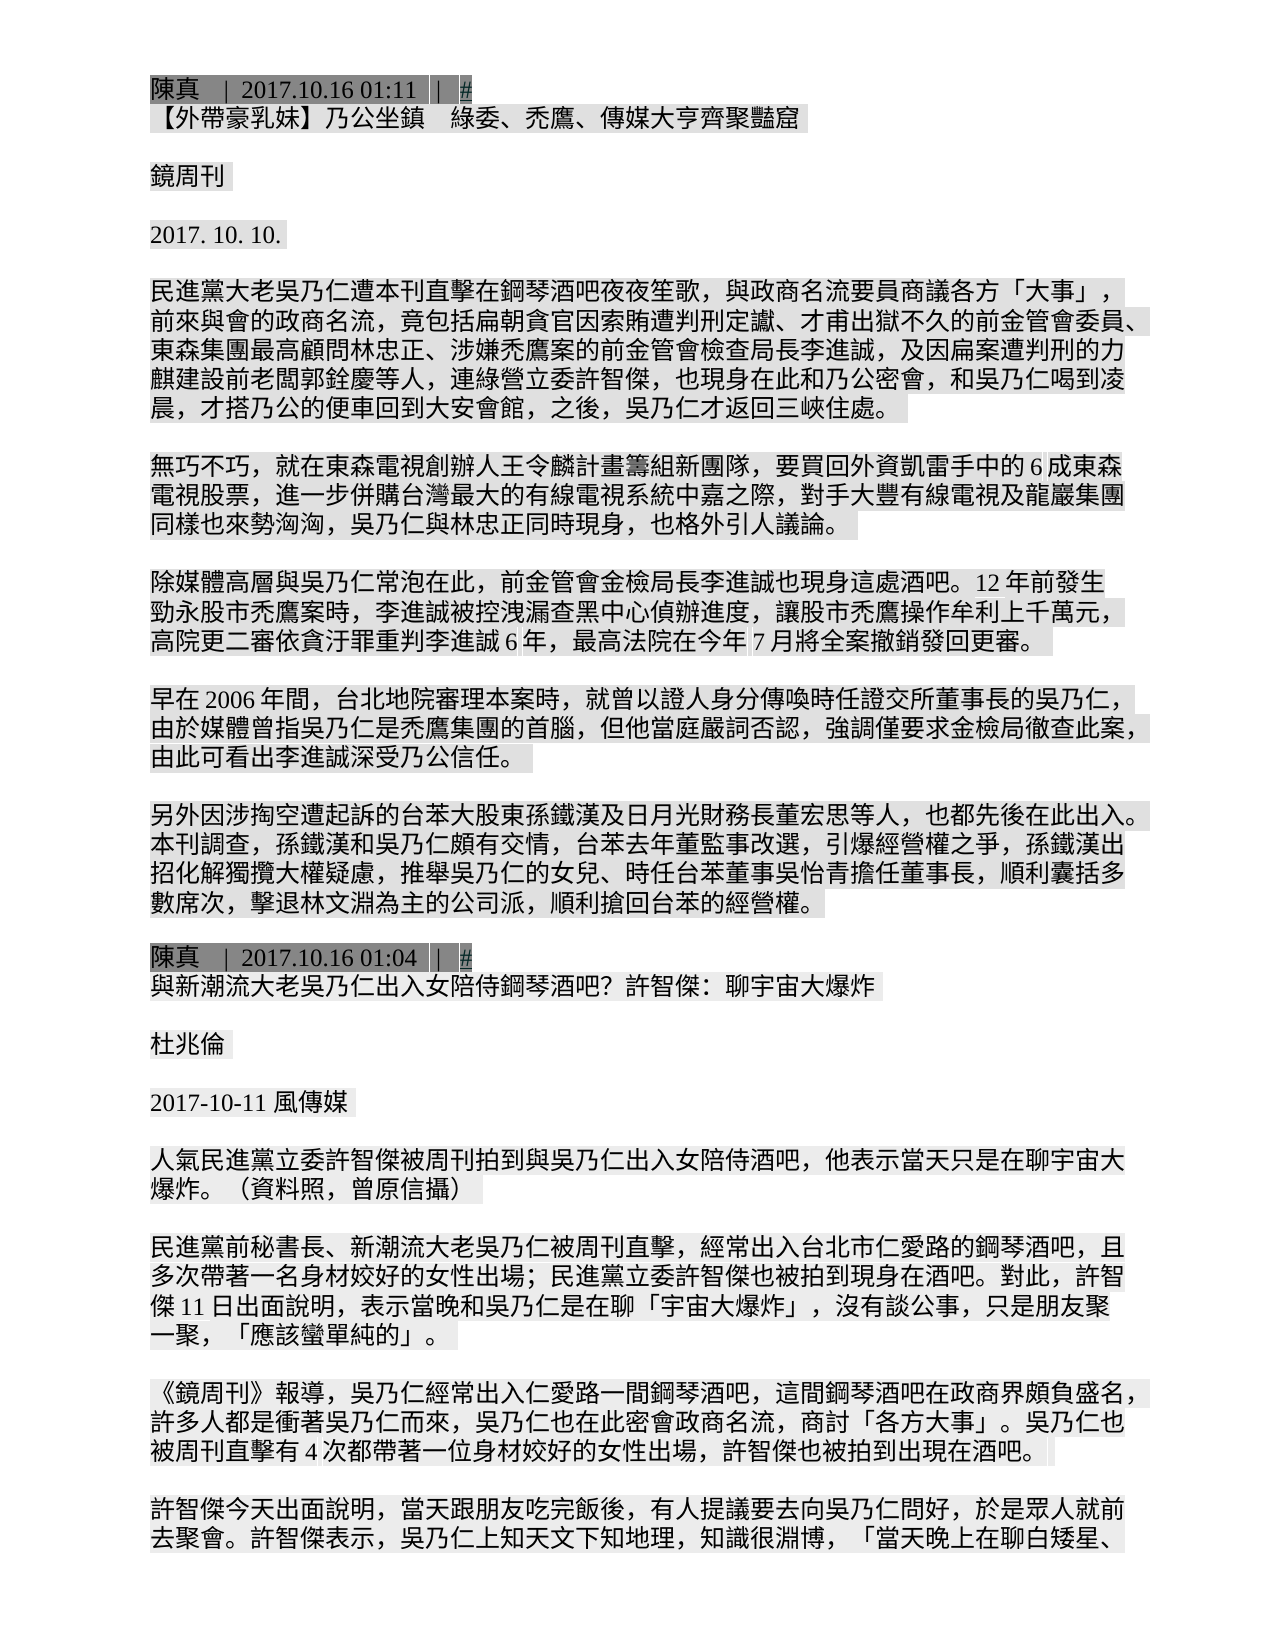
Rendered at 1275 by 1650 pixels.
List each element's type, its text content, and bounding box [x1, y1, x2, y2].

text 陳真 | 2017.10.16 01:04 | # [150, 943, 1125, 972]
text 【外帶豪乳妹】乃公坐鎮 綠委、禿鷹、傳媒大亨齊聚豔窟 鏡周刊 2017. 10. 10. 民進黨大老吳乃仁遭本刊直擊在鋼琴酒吧夜夜笙歌，與政商名流要員商議各方「大事」，前來與會的政商名流，竟包括扁朝貪官因索賄遭判刑定讞、才甫出獄不久的前金管會委員、東森集團最高顧問林忠正、涉嫌禿鷹案的前金管會檢查局長李進誠，及因扁案遭判刑的力麒建設前老闆郭銓慶等人，連綠營立委許智傑，也現身在此和乃公密會，和吳乃仁喝到凌晨，才搭乃公的便車回到大安會館，之後，吳乃仁才返回三峽住處。 無巧不巧，就在東森電視創辦人王令麟計畫籌組新團隊，要買回外資凱雷手中的6成東森電視股票，進一步併購台灣最大的有線電視系統中嘉之際，對手大豐有線電視及龍巖集團同樣也來勢洶洶，吳乃仁與林忠正同時現身，也格外引人議論。 除媒體高層與吳乃仁常泡在此，前金管會金檢局長李進誠也現身這處酒吧。12年前發生勁永股市禿鷹案時，李進誠被控洩漏查黑中心偵辦進度，讓股市禿鷹操作牟利上千萬元，高院更二審依貪汙罪重判李進誠6年，最高法院在今年7月將全案撤銷發回更審。 早在2006年間，台北地院審理本案時，就曾以證人身分傳喚時任證交所董事長的吳乃仁，由於媒體曾指吳乃仁是禿鷹集團的首腦，但他當庭嚴詞否認，強調僅要求金檢局徹查此案，由此可看出李進誠深受乃公信任。 另外因涉掏空遭起訴的台苯大股東孫鐵漢及日月光財務長董宏思等人，也都先後在此出入。本刊調查，孫鐵漢和吳乃仁頗有交情，台苯去年董監事改選，引爆經營權之爭，孫鐵漢出招化解獨攬大權疑慮，推舉吳乃仁的女兒、時任台苯董事吳怡青擔任董事長，順利囊括多數席次，擊退林文淵為主的公司派，順利搶回台苯的經營權。 [150, 104, 1125, 918]
text 與新潮流大老吳乃仁出入女陪侍鋼琴酒吧？許智傑：聊宇宙大爆炸 杜兆倫 2017-10-11 風傳媒 人氣民進黨立委許智傑被周刊拍到與吳乃仁出入女陪侍酒吧，他表示當天只是在聊宇宙大爆炸。（資料照，曾原信攝） 民進黨前秘書長、新潮流大老吳乃仁被周刊直擊，經常出入台北市仁愛路的鋼琴酒吧，且多次帶著一名身材姣好的女性出場；民進黨立委許智傑也被拍到現身在酒吧。對此，許智傑11日出面說明，表示當晚和吳乃仁是在聊「宇宙大爆炸」，沒有談公事，只是朋友聚一聚，「應該蠻單純的」。 《鏡周刊》報導，吳乃仁經常出入仁愛路一間鋼琴酒吧，這間鋼琴酒吧在政商界頗負盛名，許多人都是衝著吳乃仁而來，吳乃仁也在此密會政商名流，商討「各方大事」。吳乃仁也被周刊直擊有4次都帶著一位身材姣好的女性出場，許智傑也被拍到出現在酒吧。 許智傑今天出面說明，當天跟朋友吃完飯後，有人提議要去向吳乃仁問好，於是眾人就前去聚會。許智傑表示，吳乃仁上知天文下知地理，知識很淵博，「當天晚上在聊白矮星、紅巨星和宇宙大爆炸」，在那邊很少談公事，沒有談到中華電信MOD的事情。 至於出入聲色場所是否會造成形象不好，許智傑表示，只有偶爾朋友聚會時會去，也不帶女生出場，朋友聚一聚應該還好，「我想也還蠻單純的」。 許智傑說，當天聚會結束吳乃仁載他回大安會館，之後的行程他就不清楚。 [150, 972, 1125, 1553]
text 陳真 | 2017.10.16 01:11 | # [150, 75, 1125, 104]
